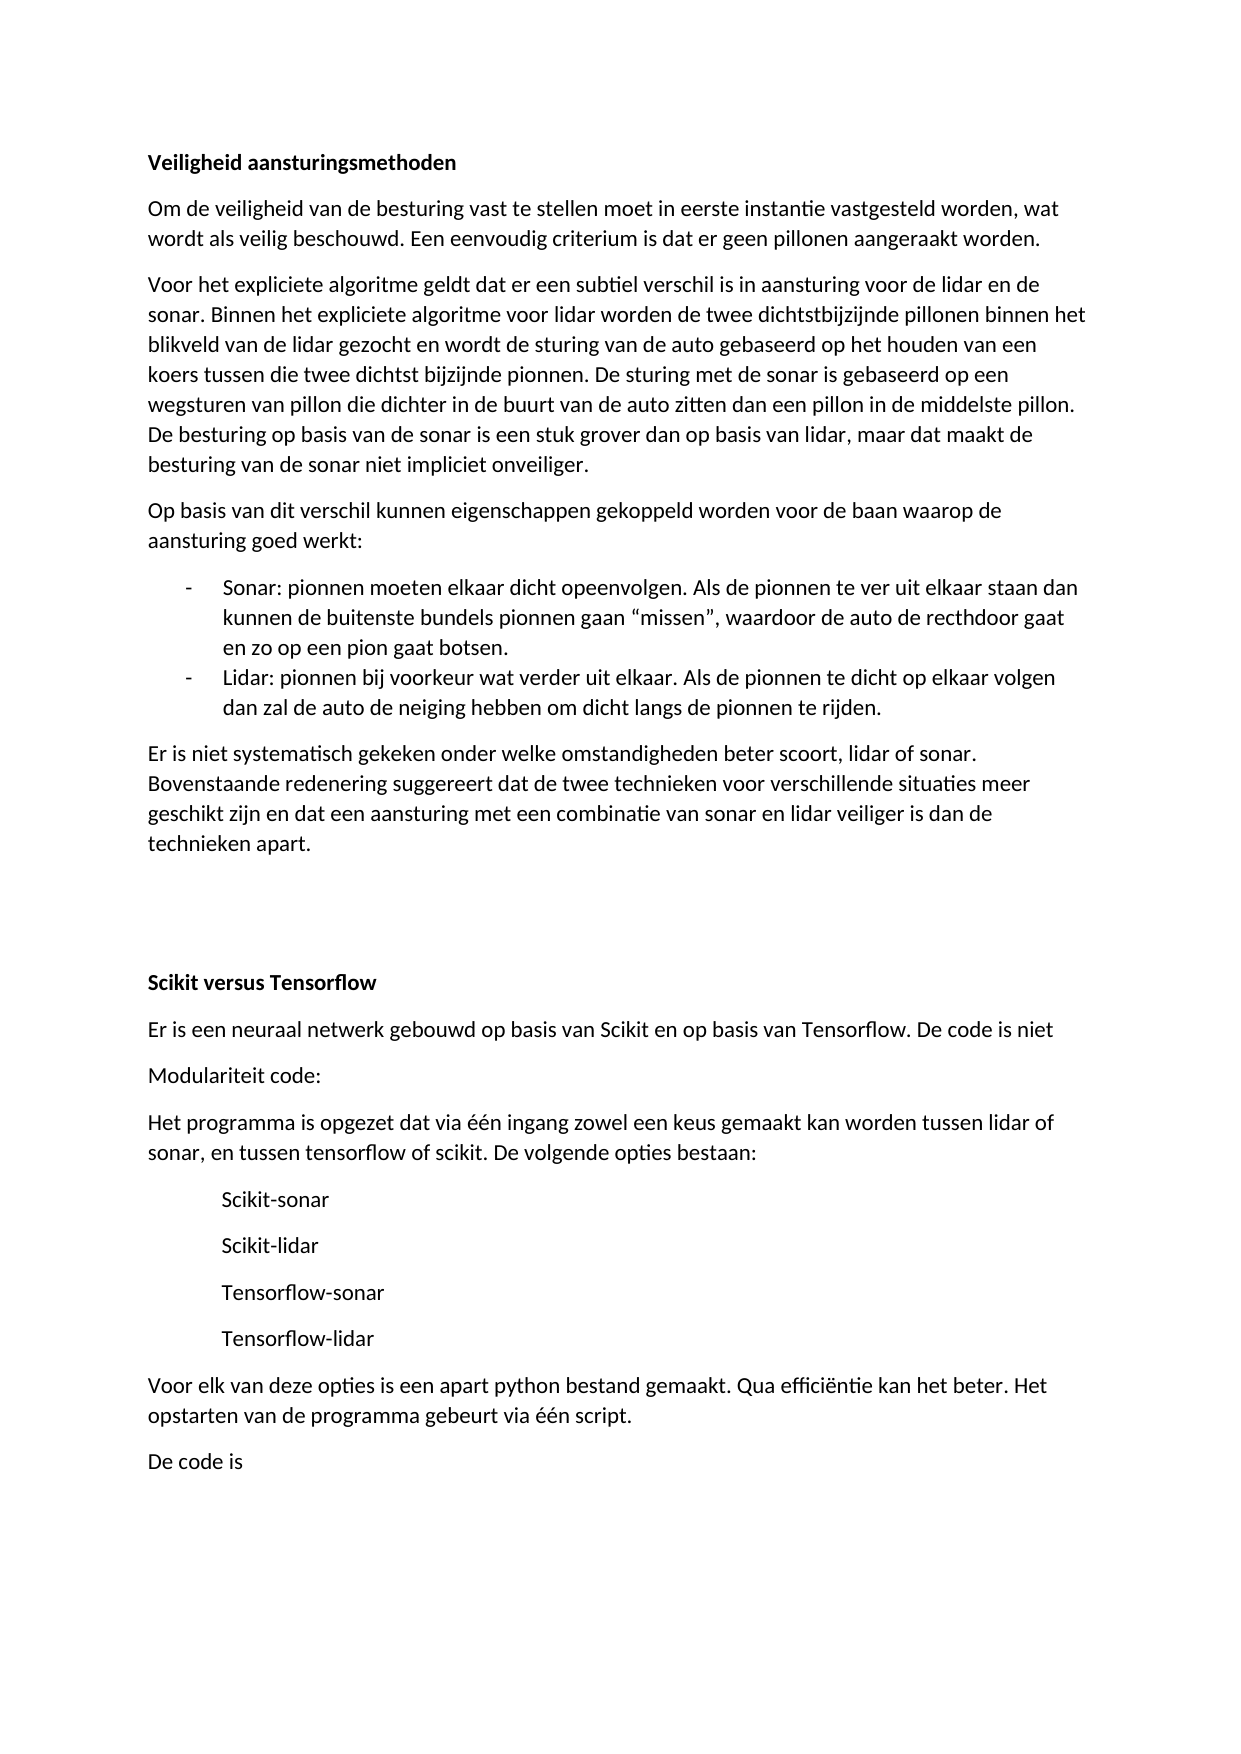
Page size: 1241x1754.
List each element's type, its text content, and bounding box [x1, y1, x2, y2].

text Voor elk van deze opties is een apart python bestand gemaakt. Qua efficiëntie kan het beter. Het opstarten van de programma gebeurt via één script. [148, 1371, 1093, 1429]
text Het programma is opgezet dat via één ingang zowel een keus gemaakt kan worden tussen lidar of sonar, en tussen tensorflow of scikit. De volgende opties bestaan: [148, 1108, 1093, 1166]
list Sonar: pionnen moeten elkaar dicht opeenvolgen. Als de pionnen te ver uit elkaar staan dan kunnen de buitenste bundels pionnen gaan “missen”, waardoor de auto de recthdoor gaat en zo op een pion gaat botsen. [185, 573, 1093, 661]
text Modulariteit code: [148, 1062, 1093, 1090]
text Veiligheid aansturingsmethoden [148, 148, 1093, 176]
text Tensorflow-lidar [221, 1324, 1093, 1352]
text Scikit versus Tensorflow [148, 968, 1093, 997]
text Om de veiligheid van de besturing vast te stellen moet in eerste instantie vastgesteld worden, wat wordt als veilig beschouwd. Een eenvoudig criterium is dat er geen pillonen aangeraakt worden. [148, 194, 1093, 252]
text Er is niet systematisch gekeken onder welke omstandigheden beter scoort, lidar of sonar. Bovenstaande redenering suggereert dat de twee technieken voor verschillende situaties meer geschikt zijn en dat een aansturing met een combinatie van sonar en lidar veiliger is dan de technieken apart. [148, 739, 1093, 857]
list Lidar: pionnen bij voorkeur wat verder uit elkaar. Als de pionnen te dicht op elkaar volgen dan zal de auto de neiging hebben om dicht langs de pionnen te rijden. [185, 663, 1093, 721]
text Scikit-sonar [221, 1185, 1093, 1213]
text Tensorflow-sonar [221, 1278, 1093, 1306]
text Scikit-lidar [221, 1231, 1093, 1259]
text Voor het expliciete algoritme geldt dat er een subtiel verschil is in aansturing voor de lidar en de sonar. Binnen het expliciete algoritme voor lidar worden de twee dichtstbijzijnde pillonen binnen het blikveld van de lidar gezocht en wordt de sturing van de auto gebaseerd op het houden van een koers tussen die twee dichtst bijzijnde pionnen. De sturing met de sonar is gebaseerd op een wegsturen van pillon die dichter in de buurt van de auto zitten dan een pillon in de middelste pillon. De besturing op basis van de sonar is een stuk grover dan op basis van lidar, maar dat maakt de besturing van de sonar niet impliciet onveiliger. [148, 271, 1093, 478]
text Op basis van dit verschil kunnen eigenschappen gekoppeld worden voor de baan waarop de aansturing goed werkt: [148, 497, 1093, 554]
text De code is [148, 1447, 1093, 1475]
text Er is een neuraal netwerk gebouwd op basis van Scikit en op basis van Tensorflow. De code is niet [148, 1015, 1093, 1043]
